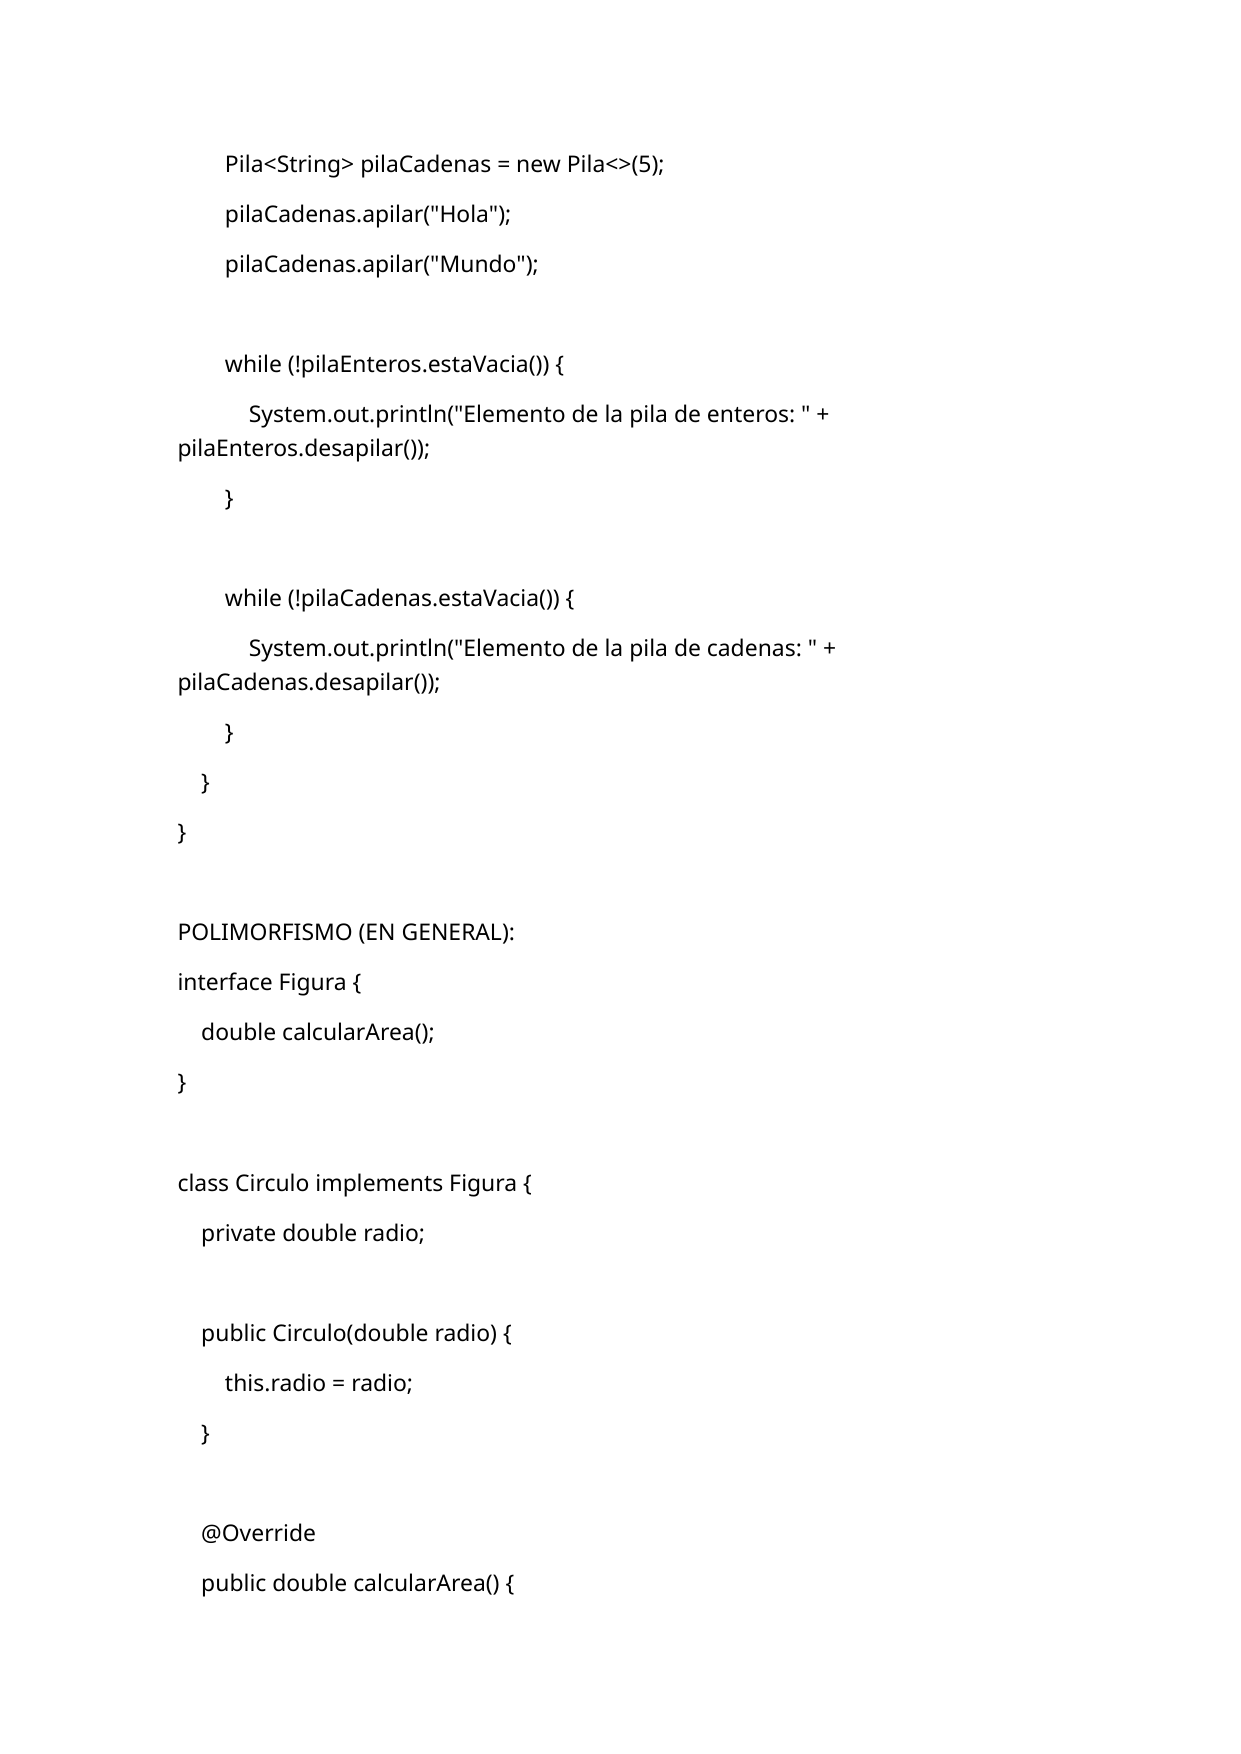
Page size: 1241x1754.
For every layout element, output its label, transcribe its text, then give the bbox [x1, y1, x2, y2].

text } [177, 1417, 1063, 1448]
text double calcularArea(); [177, 1016, 1063, 1047]
text while (!pilaCadenas.estaVacia()) { [177, 582, 1063, 613]
text System.out.println("Elemento de la pila de enteros: " + pilaEnteros.desapilar()); [177, 398, 1063, 463]
text POLIMORFISMO (EN GENERAL): [177, 916, 1063, 947]
text } [177, 482, 1063, 513]
text pilaCadenas.apilar("Mundo"); [177, 248, 1063, 279]
text @Override [177, 1517, 1063, 1548]
text public double calcularArea() { [177, 1567, 1063, 1598]
text while (!pilaEnteros.estaVacia()) { [177, 348, 1063, 379]
text } [177, 1066, 1063, 1097]
text pilaCadenas.apilar("Hola"); [177, 198, 1063, 229]
text } [177, 816, 1063, 847]
text public Circulo(double radio) { [177, 1317, 1063, 1348]
text class Circulo implements Figura { [177, 1166, 1063, 1198]
text } [177, 766, 1063, 797]
text private double radio; [177, 1217, 1063, 1248]
text System.out.println("Elemento de la pila de cadenas: " + pilaCadenas.desapilar()); [177, 632, 1063, 697]
text } [177, 716, 1063, 747]
text this.radio = radio; [177, 1367, 1063, 1398]
text Pila<String> pilaCadenas = new Pila<>(5); [177, 148, 1063, 179]
text interface Figura { [177, 966, 1063, 997]
